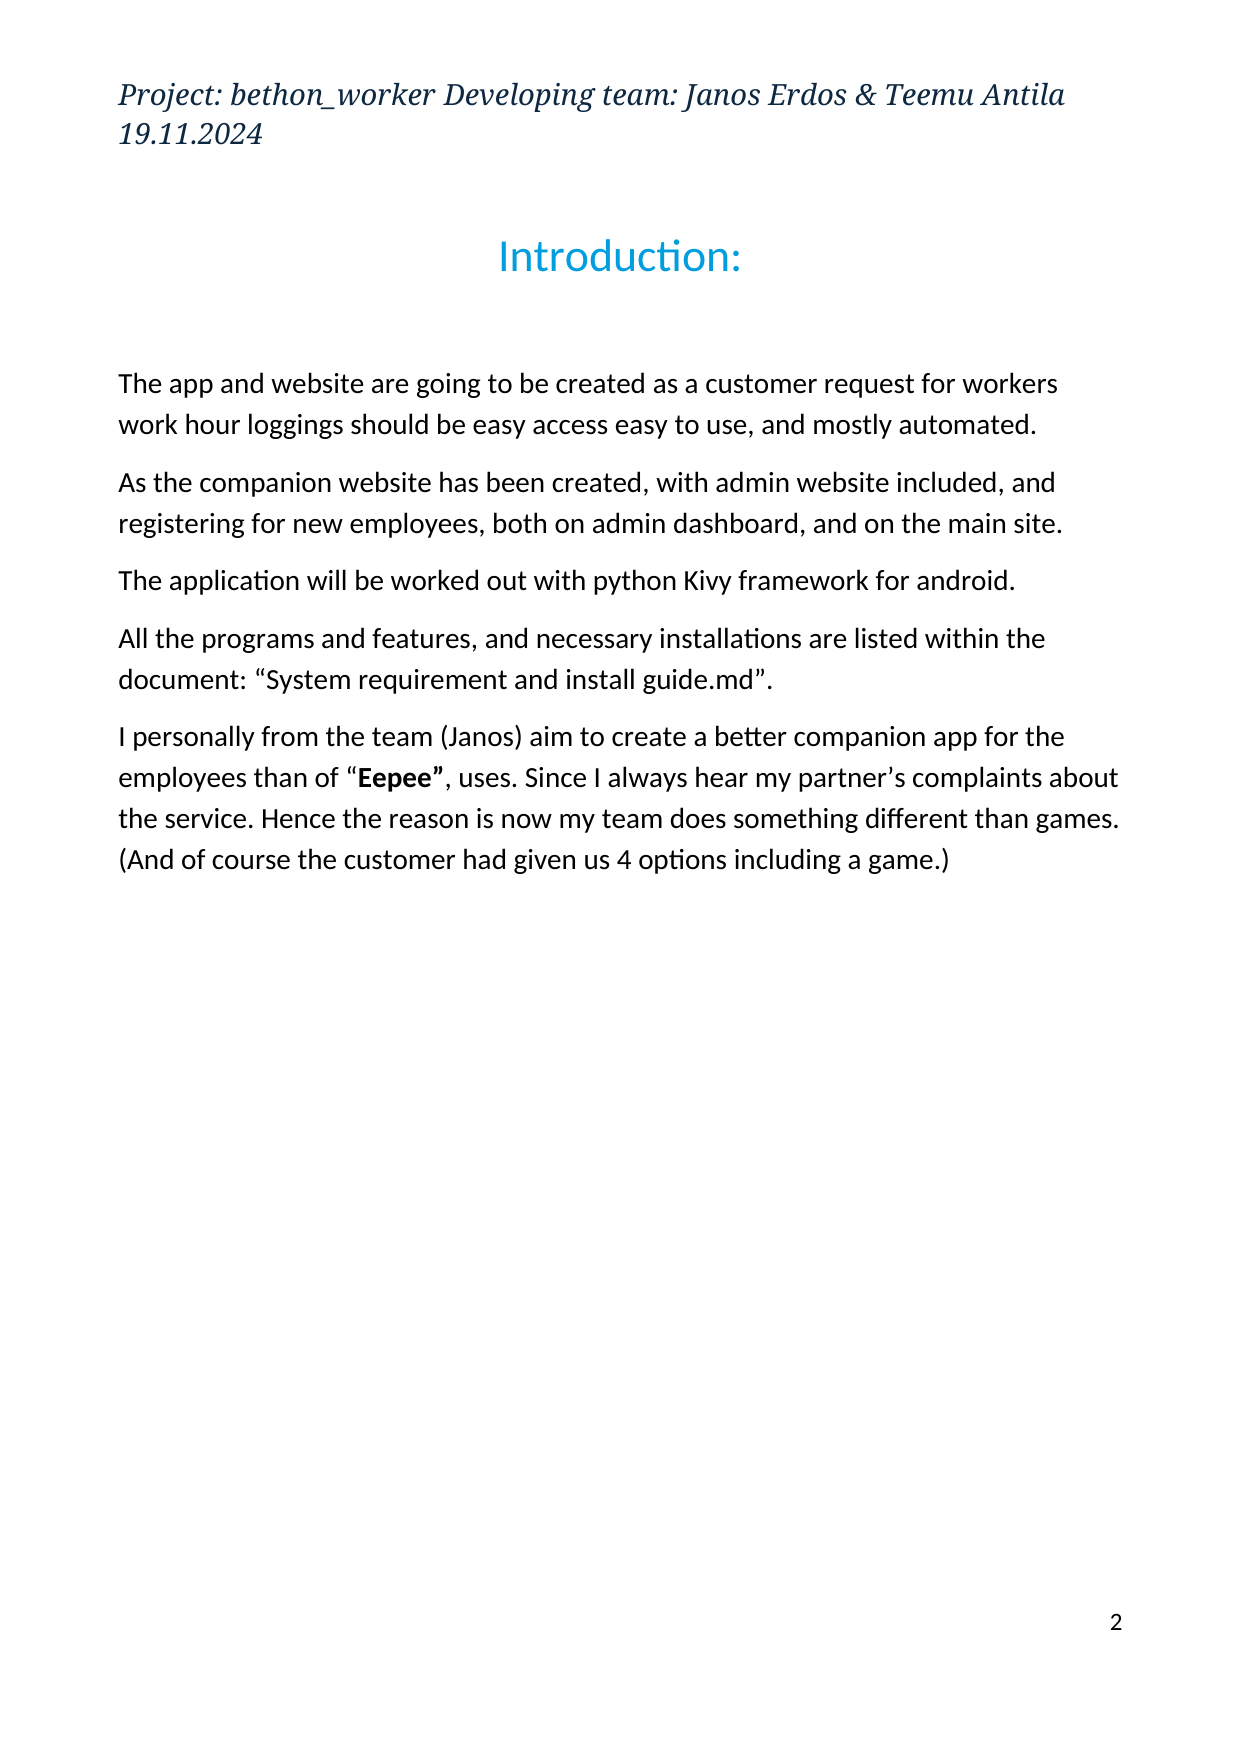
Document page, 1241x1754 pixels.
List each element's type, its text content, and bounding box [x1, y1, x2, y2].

text I personally from the team (Janos) aim to create a better companion app for the employees than of “Eepee”, uses. Since I always hear my partner’s complaints about the service. Hence the reason is now my team does something different than games. (And of course the customer had given us 4 options including a game.) [118, 718, 1122, 877]
text The application will be worked out with python Kivy framework for android. [118, 562, 1122, 598]
text The app and website are going to be created as a customer request for workers work hour loggings should be easy access easy to use, and mostly automated. [118, 365, 1122, 442]
text As the companion website has been created, with admin website included, and registering for new employees, both on admin dashboard, and on the main site. [118, 464, 1122, 540]
text Introduction: [118, 227, 1122, 283]
text All the programs and features, and necessary installations are listed within the document: “System requirement and install guide.md”. [118, 620, 1122, 697]
